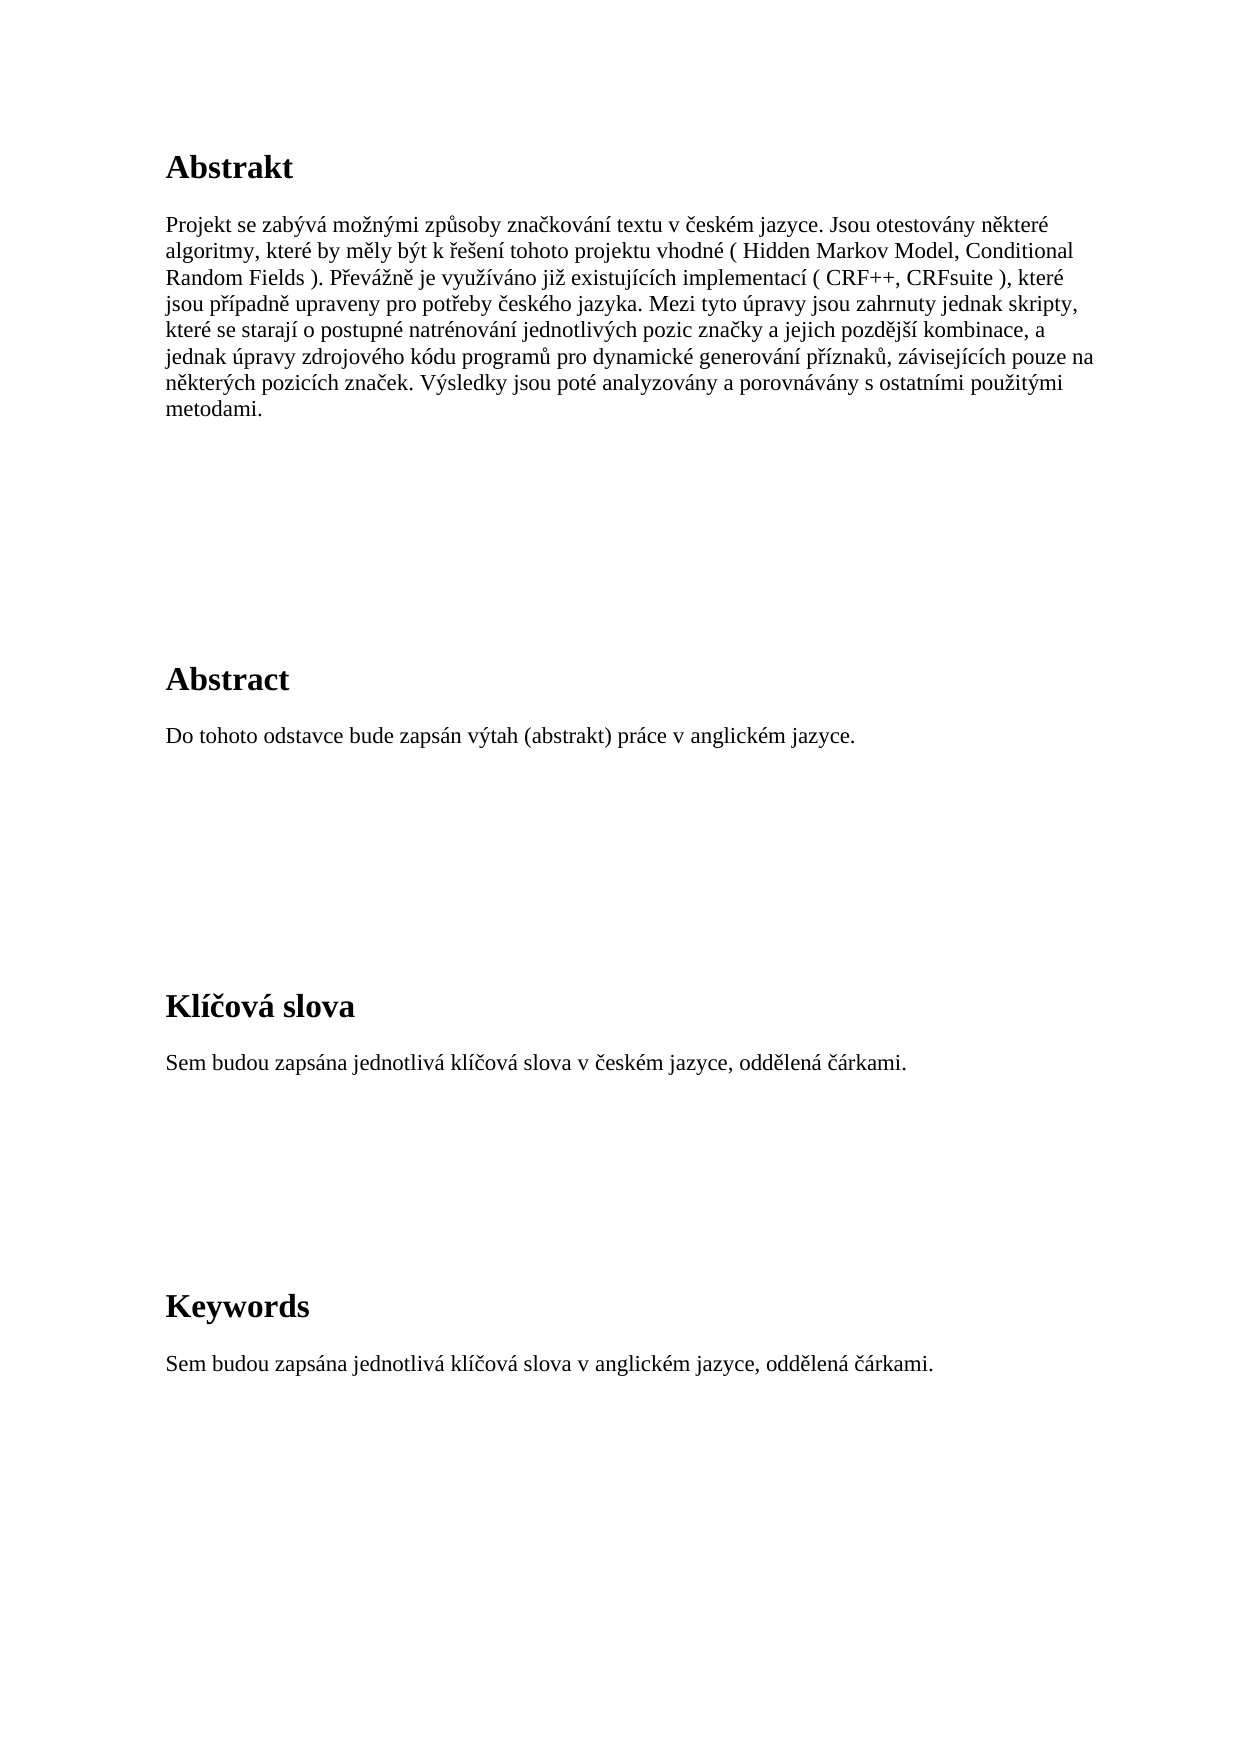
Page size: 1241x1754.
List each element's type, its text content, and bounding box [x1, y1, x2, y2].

text Sem budou zapsána jednotlivá klíčová slova v anglickém jazyce, oddělená čárkami. [165, 1350, 1104, 1376]
text Keywords [165, 1286, 1104, 1325]
text Sem budou zapsána jednotlivá klíčová slova v českém jazyce, oddělená čárkami. [165, 1049, 1104, 1076]
text Abstract [165, 659, 1104, 697]
text Do tohoto odstavce bude zapsán výtah (abstrakt) práce v anglickém jazyce. [165, 722, 1104, 749]
text Projekt se zabývá možnými způsoby značkování textu v českém jazyce. Jsou otestovány některé algoritmy, které by měly být k řešení tohoto projektu vhodné ( Hidden Markov Model, Conditional Random Fields ). Převážně je využíváno již existujících implementací ( CRF++, CRFsuite ), které jsou případně upraveny pro potřeby českého jazyka. Mezi tyto úpravy jsou zahrnuty jednak skripty, které se starají o postupné natrénování jednotlivých pozic značky a jejich pozdější kombinace, a jednak úpravy zdrojového kódu programů pro dynamické generování příznaků, závisejících pouze na některých pozicích značek. Výsledky jsou poté analyzovány a porovnávány s ostatními použitými metodami. [165, 211, 1104, 422]
text Abstrakt [165, 148, 1104, 186]
text Klíčová slova [165, 986, 1104, 1024]
